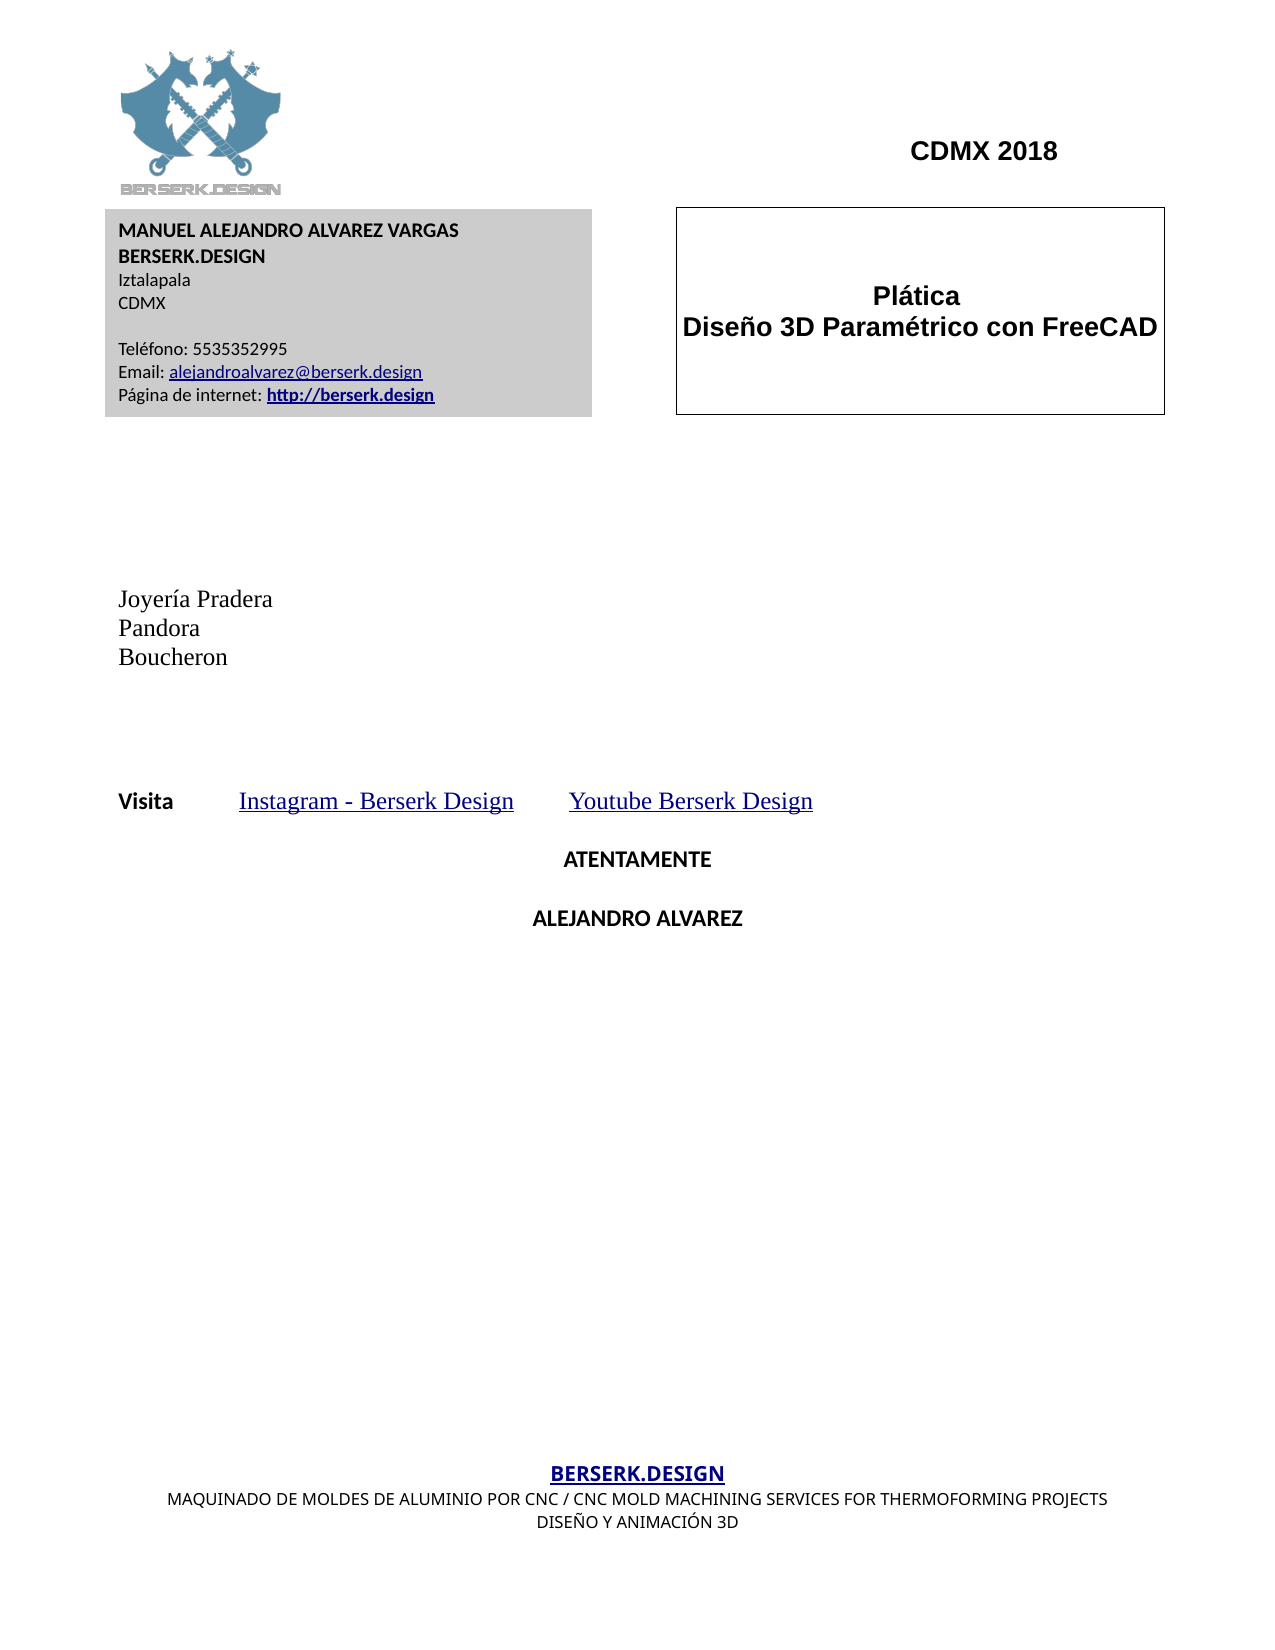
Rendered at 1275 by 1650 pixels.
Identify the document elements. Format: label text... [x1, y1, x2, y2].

text Visita Instagram - Berserk Design Youtube Berserk Design [118, 786, 1157, 815]
text ATENTAMENTE [118, 844, 1157, 874]
text Joyería Pradera [118, 584, 1157, 613]
text Boucheron [118, 642, 1157, 670]
picture [120, 49, 281, 195]
text Pandora [118, 613, 1157, 642]
text ALEJANDRO ALVAREZ [118, 903, 1157, 932]
